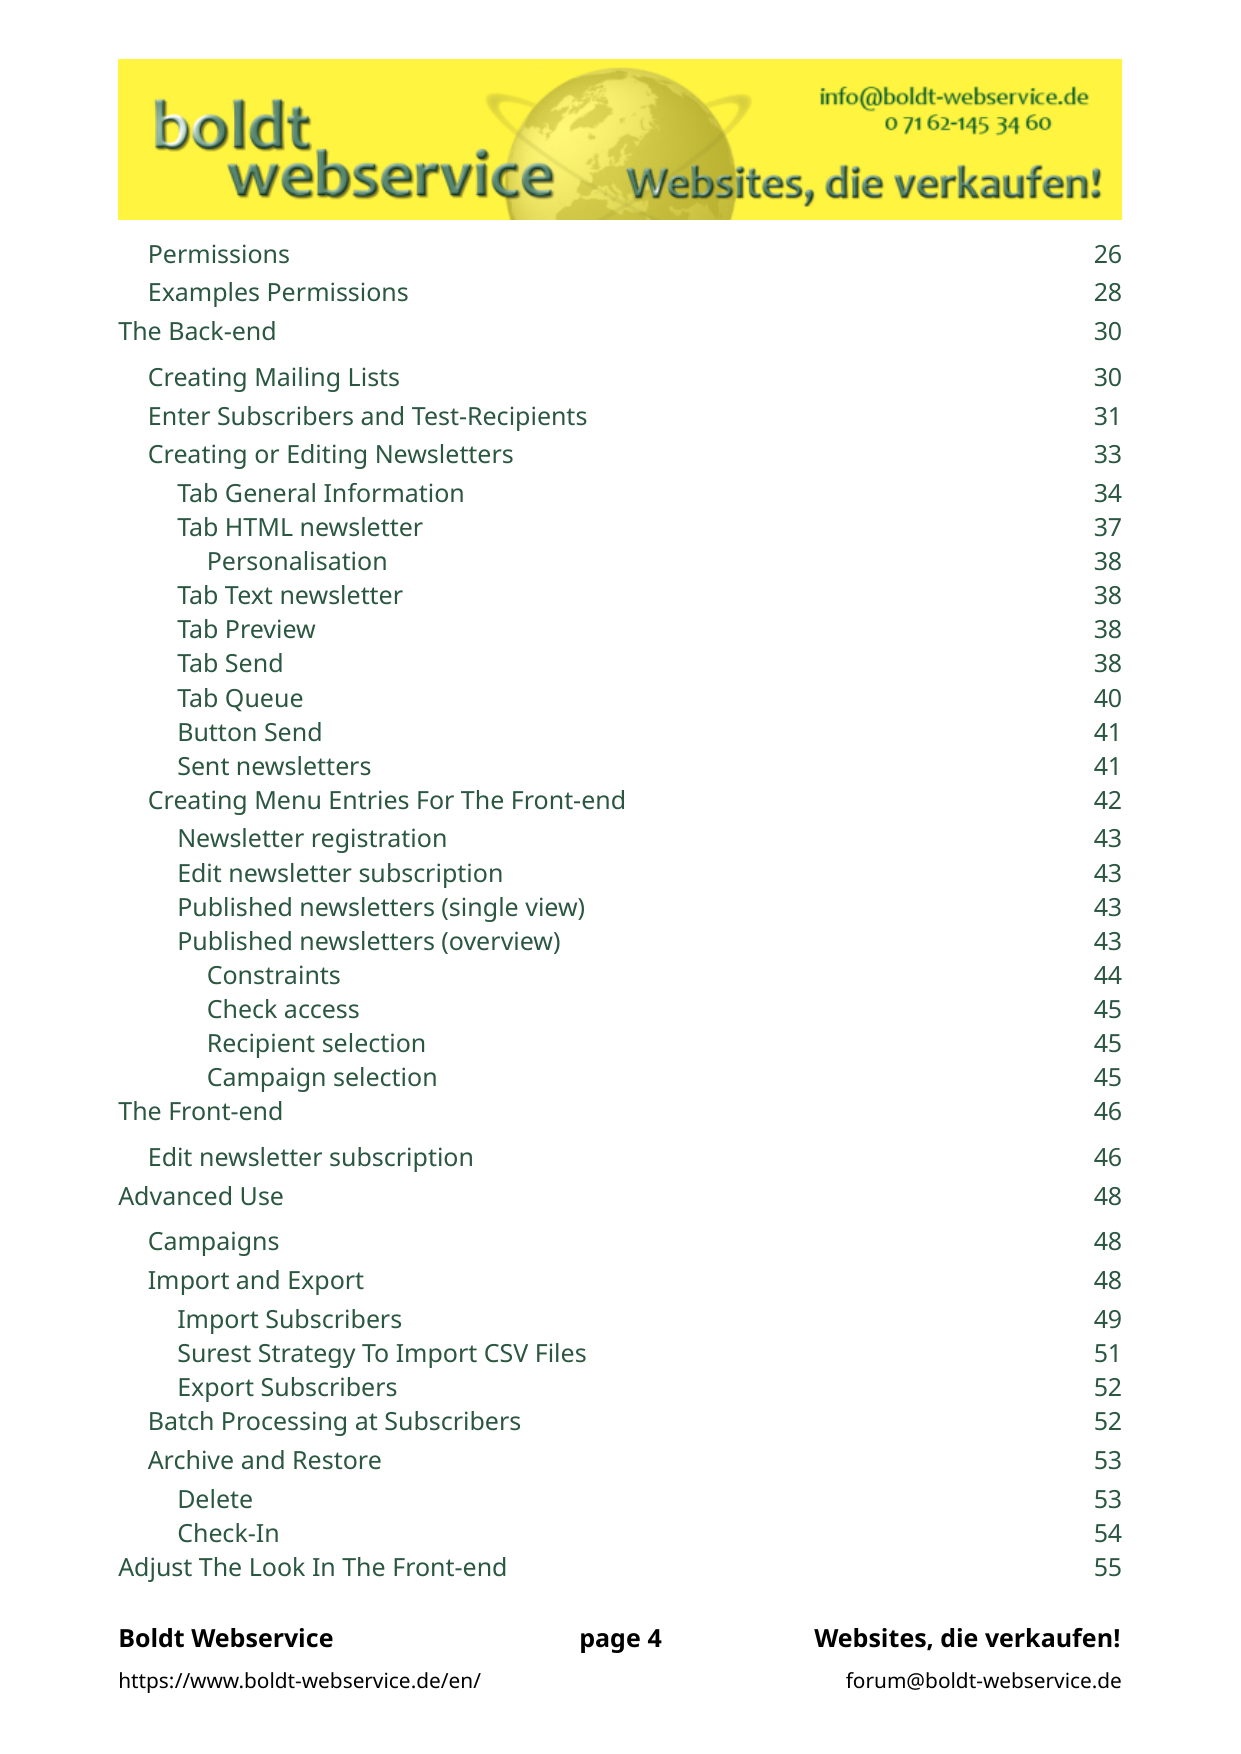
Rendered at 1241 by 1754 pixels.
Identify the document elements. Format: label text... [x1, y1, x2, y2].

text Published newsletters (overview) 43 [177, 923, 1122, 957]
text Import Subscribers 49 [177, 1302, 1122, 1336]
text Constraints 44 [207, 957, 1122, 991]
text Button Send 41 [177, 714, 1122, 748]
text Recipient selection 45 [207, 1026, 1122, 1059]
text Tab HTML newsletter 37 [177, 510, 1122, 544]
text Enter Subscribers and Test-Recipients 31 [148, 398, 1122, 432]
text Archive and Restore 53 [148, 1442, 1122, 1477]
text Edit newsletter subscription 43 [177, 855, 1122, 889]
text Check access 45 [207, 991, 1122, 1026]
text Examples Permissions 28 [148, 275, 1122, 309]
text Creating Mailing Lists 30 [148, 359, 1122, 394]
text Surest Strategy To Import CSV Files 51 [177, 1336, 1122, 1370]
text Export Subscribers 52 [177, 1370, 1122, 1404]
text Import and Export 48 [148, 1263, 1122, 1297]
text Check-In 54 [177, 1515, 1122, 1549]
text Published newsletters (single view) 43 [177, 889, 1122, 923]
text Tab Queue 40 [177, 680, 1122, 714]
text Tab General Information 34 [177, 476, 1122, 510]
picture [118, 59, 1123, 220]
text Tab Preview 38 [177, 612, 1122, 646]
text Batch Processing at Subscribers 52 [148, 1404, 1122, 1438]
text Edit newsletter subscription 46 [148, 1139, 1122, 1173]
text Delete 53 [177, 1481, 1122, 1515]
text Creating or Editing Newsletters 33 [148, 437, 1122, 471]
text Creating Menu Entries For The Front-end 42 [148, 782, 1122, 816]
text The Back-end 30 [118, 314, 1122, 348]
text Tab Text newsletter 38 [177, 578, 1122, 612]
text Permissions 26 [148, 236, 1122, 270]
text The Front-end 46 [118, 1094, 1122, 1128]
text Advanced Use 48 [118, 1178, 1122, 1212]
text Newsletter registration 43 [177, 821, 1122, 855]
text Adjust The Look In The Front-end 55 [118, 1549, 1122, 1583]
text Campaign selection 45 [207, 1059, 1122, 1094]
text Tab Send 38 [177, 646, 1122, 680]
text Personalisation 38 [207, 544, 1122, 578]
text Sent newsletters 41 [177, 748, 1122, 782]
text Campaigns 48 [148, 1224, 1122, 1258]
